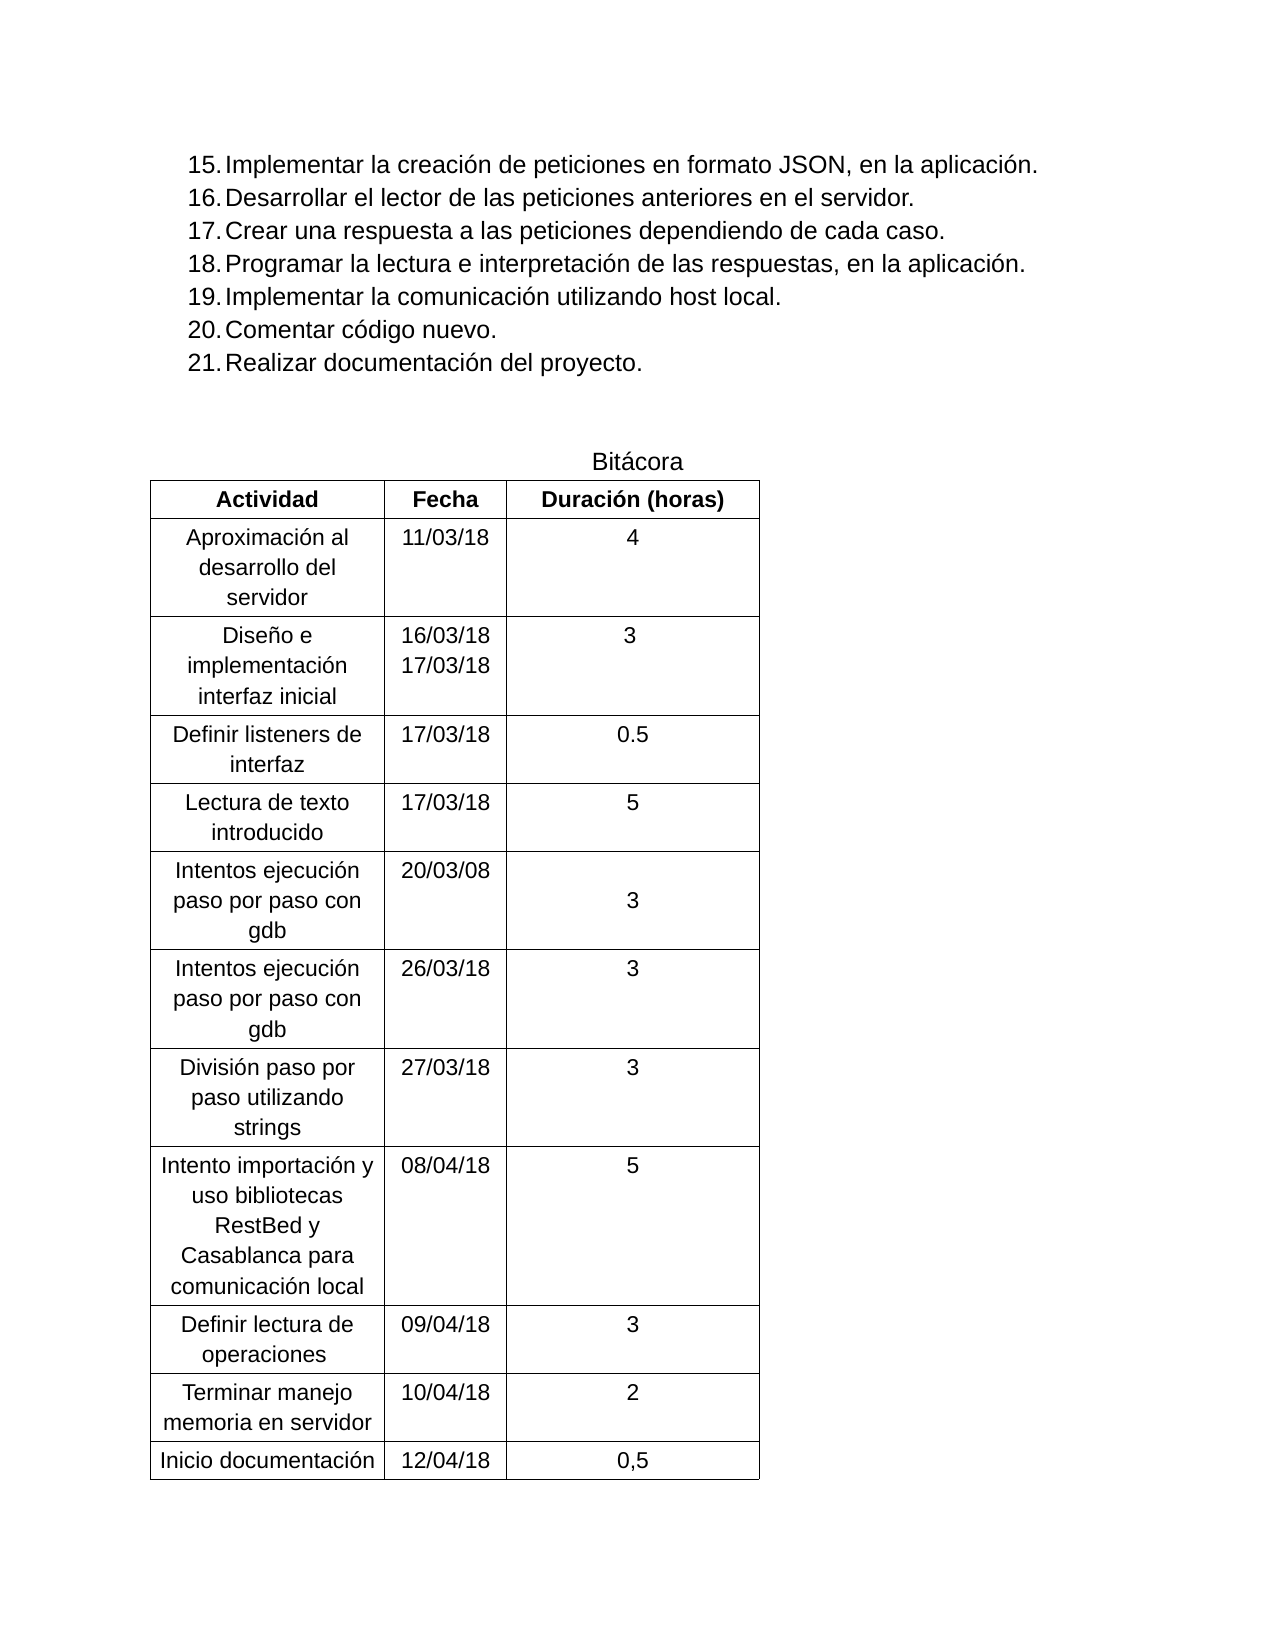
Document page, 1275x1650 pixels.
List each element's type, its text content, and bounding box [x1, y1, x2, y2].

table_cell 27/03/18 [385, 1049, 506, 1146]
table_cell Intentos ejecución paso por paso con gdb [151, 950, 384, 1048]
list Implementar la creación de peticiones en formato JSON, en la aplicación. [187, 150, 1125, 179]
text Bitácora [150, 447, 1125, 476]
table_header Actividad [151, 481, 384, 518]
table_cell 5 [507, 1147, 759, 1305]
table_cell 3 [507, 852, 759, 949]
list Comentar código nuevo. [187, 315, 1125, 344]
table_cell Definir listeners de interfaz [151, 716, 384, 783]
table_cell Intentos ejecución paso por paso con gdb [151, 852, 384, 949]
list Programar la lectura e interpretación de las respuestas, en la aplicación. [187, 249, 1125, 278]
table_cell 11/03/18 [385, 519, 506, 616]
table_cell 10/04/18 [385, 1374, 506, 1441]
table_cell 2 [507, 1374, 759, 1441]
table_cell Definir lectura de operaciones [151, 1306, 384, 1373]
table_header Fecha [385, 481, 506, 518]
table_cell 20/03/08 [385, 852, 506, 949]
table_cell 12/04/18 [385, 1442, 506, 1479]
table_cell Terminar manejo memoria en servidor [151, 1374, 384, 1441]
list Realizar documentación del proyecto. [187, 348, 1125, 377]
table_cell Aproximación al desarrollo del servidor [151, 519, 384, 616]
table_cell Inicio documentación [151, 1442, 384, 1479]
table_cell 5 [507, 784, 759, 851]
table_cell 3 [507, 617, 759, 715]
list Desarrollar el lector de las peticiones anteriores en el servidor. [187, 183, 1125, 212]
table_cell División paso por paso utilizando strings [151, 1049, 384, 1146]
table_cell 08/04/18 [385, 1147, 506, 1305]
table_cell 0.5 [507, 716, 759, 783]
list Implementar la comunicación utilizando host local. [187, 282, 1125, 311]
table_cell 09/04/18 [385, 1306, 506, 1373]
table_header Duración (horas) [507, 481, 759, 518]
table_cell 0,5 [507, 1442, 759, 1479]
table_cell 3 [507, 950, 759, 1048]
table_cell 3 [507, 1306, 759, 1373]
table_cell 17/03/18 [385, 784, 506, 851]
table_cell Lectura de texto introducido [151, 784, 384, 851]
table_cell 16/03/18 17/03/18 [385, 617, 506, 715]
list Crear una respuesta a las peticiones dependiendo de cada caso. [187, 216, 1125, 245]
table_cell 17/03/18 [385, 716, 506, 783]
table_cell 4 [507, 519, 759, 616]
table_cell 26/03/18 [385, 950, 506, 1048]
table_cell Diseño e implementación interfaz inicial [151, 617, 384, 715]
table_cell Intento importación y uso bibliotecas RestBed y Casablanca para comunicación local [151, 1147, 384, 1305]
table_cell 3 [507, 1049, 759, 1146]
